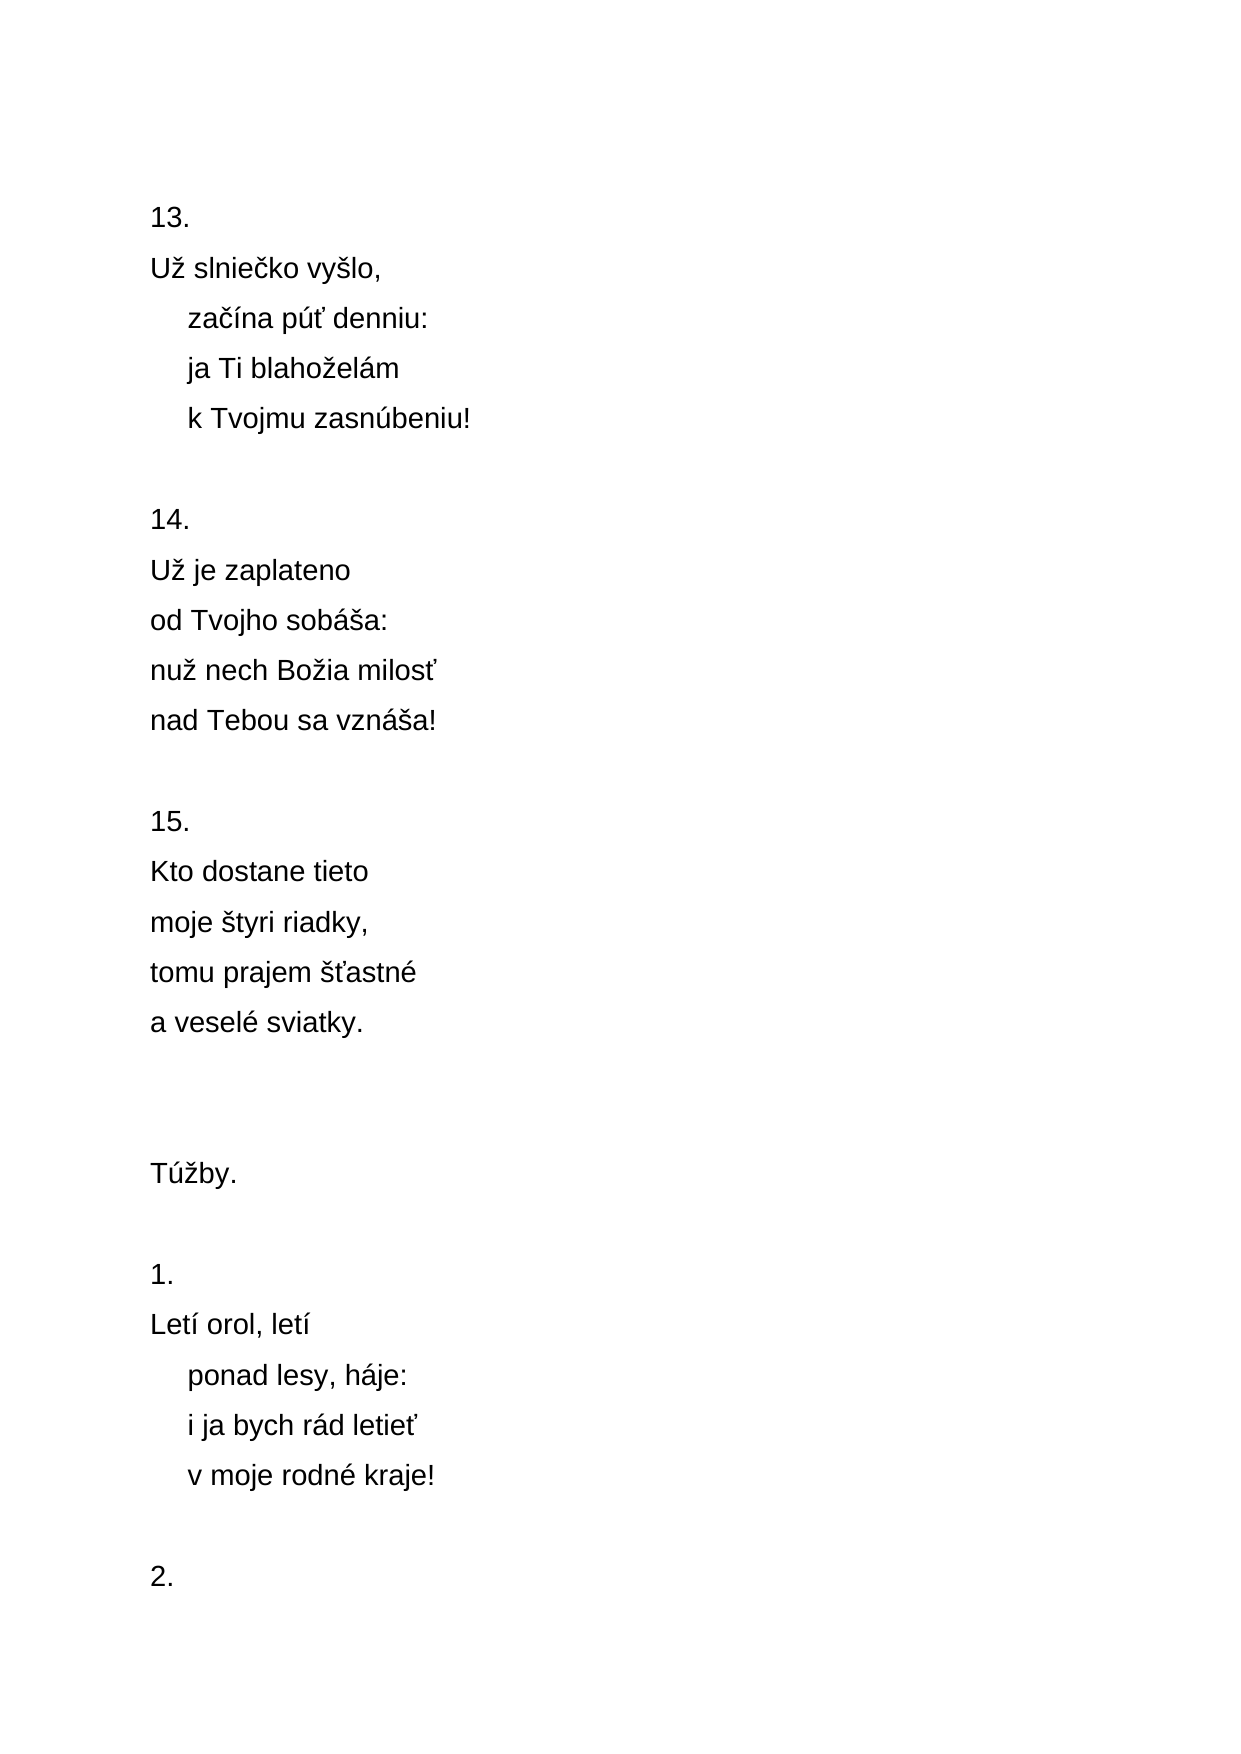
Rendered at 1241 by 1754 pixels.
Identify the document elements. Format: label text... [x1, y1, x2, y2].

text moje štyri riadky, [150, 905, 1091, 938]
text Túžby. [150, 1156, 1091, 1190]
text 15. [150, 804, 1091, 838]
text Kto dostane tieto [150, 854, 1091, 888]
text začína púť denniu: [150, 301, 1091, 334]
text 14. [150, 502, 1091, 536]
text od Tvojho sobáša: [150, 603, 1091, 636]
text i ja bych rád letieť [150, 1408, 1091, 1441]
text nad Tebou sa vznáša! [150, 703, 1091, 737]
text tomu prajem šťastné [150, 955, 1091, 988]
text ja Ti blahoželám [150, 351, 1091, 385]
text v moje rodné kraje! [150, 1458, 1091, 1492]
text Už slniečko vyšlo, [150, 251, 1091, 284]
text Už je zaplateno [150, 552, 1091, 586]
text k Tvojmu zasnúbeniu! [150, 402, 1091, 435]
text a veselé sviatky. [150, 1005, 1091, 1039]
text Letí orol, letí [150, 1307, 1091, 1341]
text 2. [150, 1559, 1091, 1592]
text ponad lesy, háje: [150, 1357, 1091, 1391]
text 1. [150, 1257, 1091, 1290]
text nuž nech Božia milosť [150, 653, 1091, 687]
text 13. [150, 200, 1091, 234]
